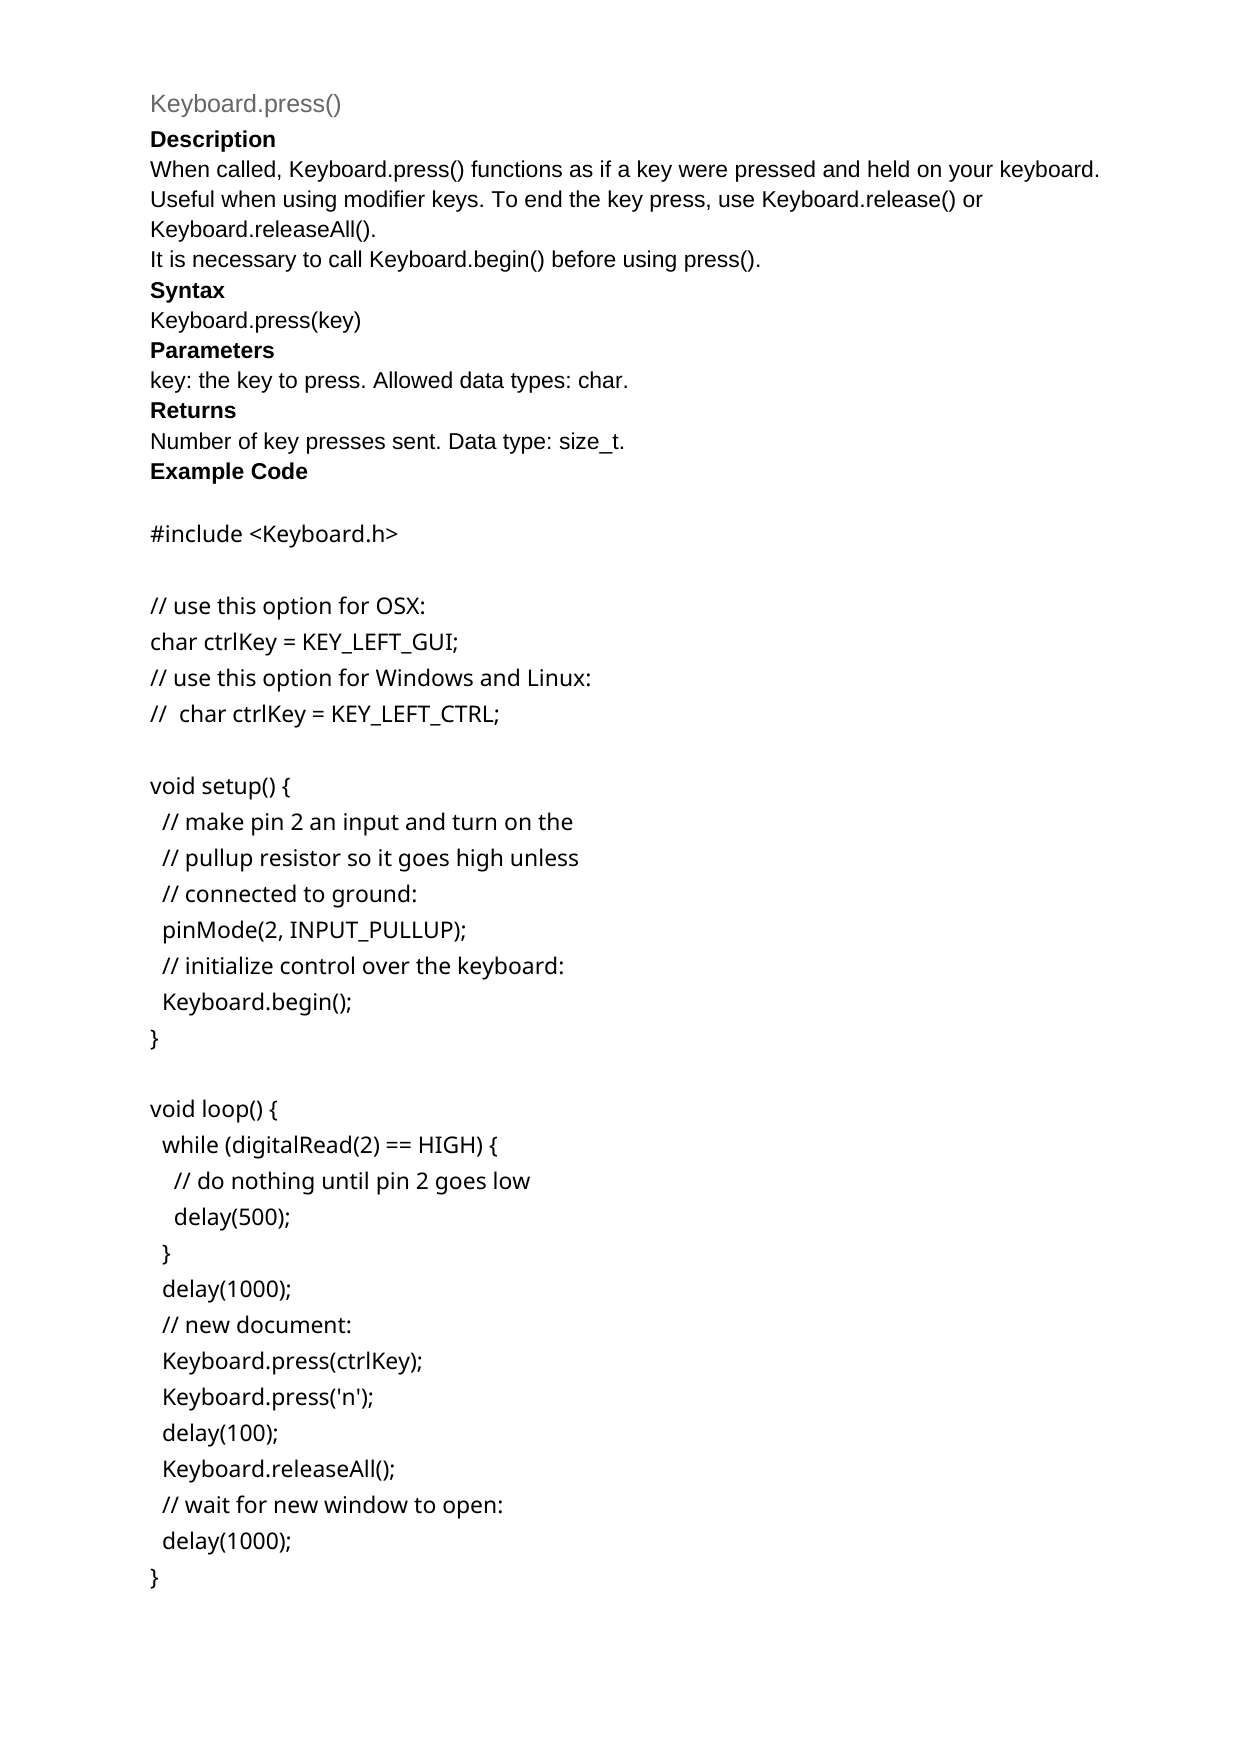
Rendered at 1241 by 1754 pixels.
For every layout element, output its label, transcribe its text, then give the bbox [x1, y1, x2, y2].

text // char ctrlKey = KEY_LEFT_CTRL; [150, 698, 1152, 729]
text // new document: [150, 1309, 1152, 1340]
text void setup() { [150, 770, 1152, 801]
text Description [150, 126, 1152, 152]
text // initialize control over the keyboard: [150, 949, 1152, 981]
text #include <Keyboard.h> [150, 518, 1152, 549]
text // use this option for OSX: [150, 590, 1152, 621]
text // wait for new window to open: [150, 1489, 1152, 1520]
text Returns [150, 397, 1152, 424]
text delay(100); [150, 1417, 1152, 1448]
subtitle Keyboard.press() [150, 88, 1152, 117]
text pinMode(2, INPUT_PULLUP); [150, 914, 1152, 945]
text delay(500); [150, 1201, 1152, 1232]
text // pullup resistor so it goes high unless [150, 842, 1152, 873]
text } [150, 1021, 1152, 1053]
text Syntax [150, 277, 1152, 303]
text key: the key to press. Allowed data types: char. [150, 367, 1152, 394]
text Keyboard.press(key) [150, 307, 1152, 333]
text while (digitalRead(2) == HIGH) { [150, 1129, 1152, 1161]
text Number of key presses sent. Data type: size_t. [150, 428, 1152, 454]
text // do nothing until pin 2 goes low [150, 1165, 1152, 1196]
text // use this option for Windows and Linux: [150, 662, 1152, 693]
text // make pin 2 an input and turn on the [150, 806, 1152, 837]
text } [150, 1237, 1152, 1268]
text Parameters [150, 337, 1152, 363]
text // connected to ground: [150, 878, 1152, 909]
text delay(1000); [150, 1273, 1152, 1304]
text Keyboard.releaseAll(); [150, 1453, 1152, 1484]
text delay(1000); [150, 1524, 1152, 1556]
text Example Code [150, 458, 1152, 484]
text Keyboard.press(ctrlKey); [150, 1345, 1152, 1376]
text It is necessary to call Keyboard.begin() before using press(). [150, 246, 1152, 273]
text When called, Keyboard.press() functions as if a key were pressed and held on your keyboard. Useful when using modifier keys. To end the key press, use Keyboard.release() or Keyboard.releaseAll(). [150, 156, 1152, 243]
text char ctrlKey = KEY_LEFT_GUI; [150, 626, 1152, 657]
text void loop() { [150, 1093, 1152, 1124]
text Keyboard.press('n'); [150, 1381, 1152, 1412]
text Keyboard.begin(); [150, 986, 1152, 1017]
text } [150, 1561, 1152, 1592]
